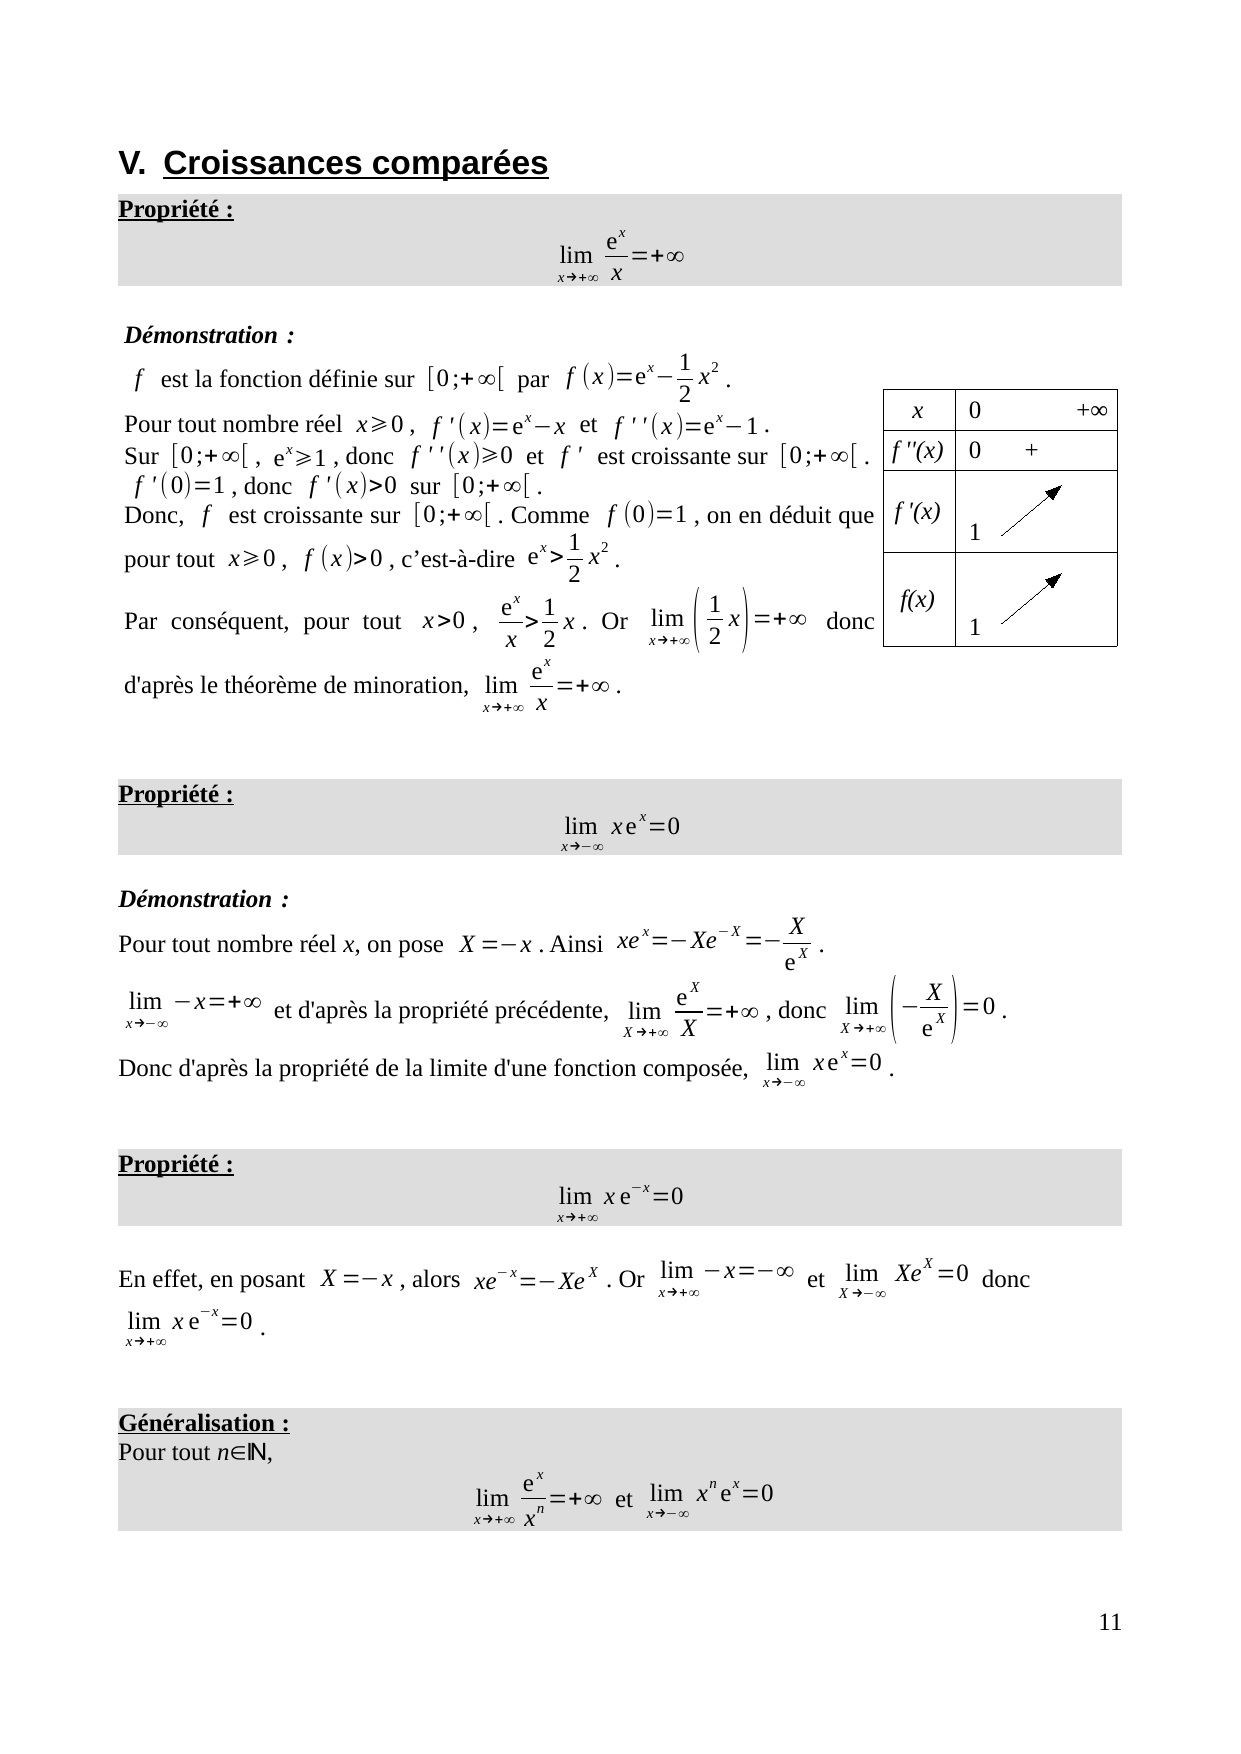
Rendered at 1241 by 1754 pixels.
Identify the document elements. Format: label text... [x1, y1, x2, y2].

table_cell 1 [956, 471, 995, 552]
text Propriété : [118, 194, 1122, 223]
text et [118, 1465, 1122, 1531]
text et d'après la propriété précédente, , donc . [118, 975, 1122, 1044]
subtitle Croissances comparées [118, 143, 1122, 182]
text Pour tout nombre réel x, on pose . Ainsi . [118, 913, 1122, 975]
table_header Démonstration : est la fonction définie sur par . Pour tout nombre réel , et . Sur , , donc et est croissante sur . , donc sur . Donc, est croissante sur . Comme , on en déduit que pour tout , , c’est-à-dire . Par conséquent, pour tout , . Or donc d'après le théorème de minoration, . [118, 314, 881, 721]
table_header x [884, 390, 955, 429]
table_header +∞ [1067, 390, 1117, 429]
table_cell [1067, 471, 1117, 552]
text Généralisation : [118, 1408, 1122, 1437]
text En effet, en posant , alors . Or et donc . [118, 1255, 1122, 1350]
table_header [881, 314, 1123, 721]
text Propriété : [118, 779, 1122, 807]
table_header 0 [956, 390, 995, 429]
table_cell f(x) [884, 553, 955, 646]
text Propriété : [118, 1149, 1122, 1178]
text Donc d'après la propriété de la limite d'une fonction composée, . [118, 1044, 1122, 1092]
table_cell f ''(x) [884, 431, 955, 470]
table_cell 1 [956, 553, 995, 646]
text Pour tout n∈ℕ, [118, 1437, 1122, 1465]
table_cell f '(x) [884, 471, 955, 552]
table_cell + [995, 431, 1067, 470]
table_cell [995, 471, 1067, 552]
table_cell 0 [956, 431, 995, 470]
table_cell [1067, 553, 1117, 646]
text Démonstration : [118, 884, 1122, 913]
table_header [995, 390, 1067, 429]
table_cell [995, 553, 1067, 646]
table_cell [1067, 431, 1117, 470]
